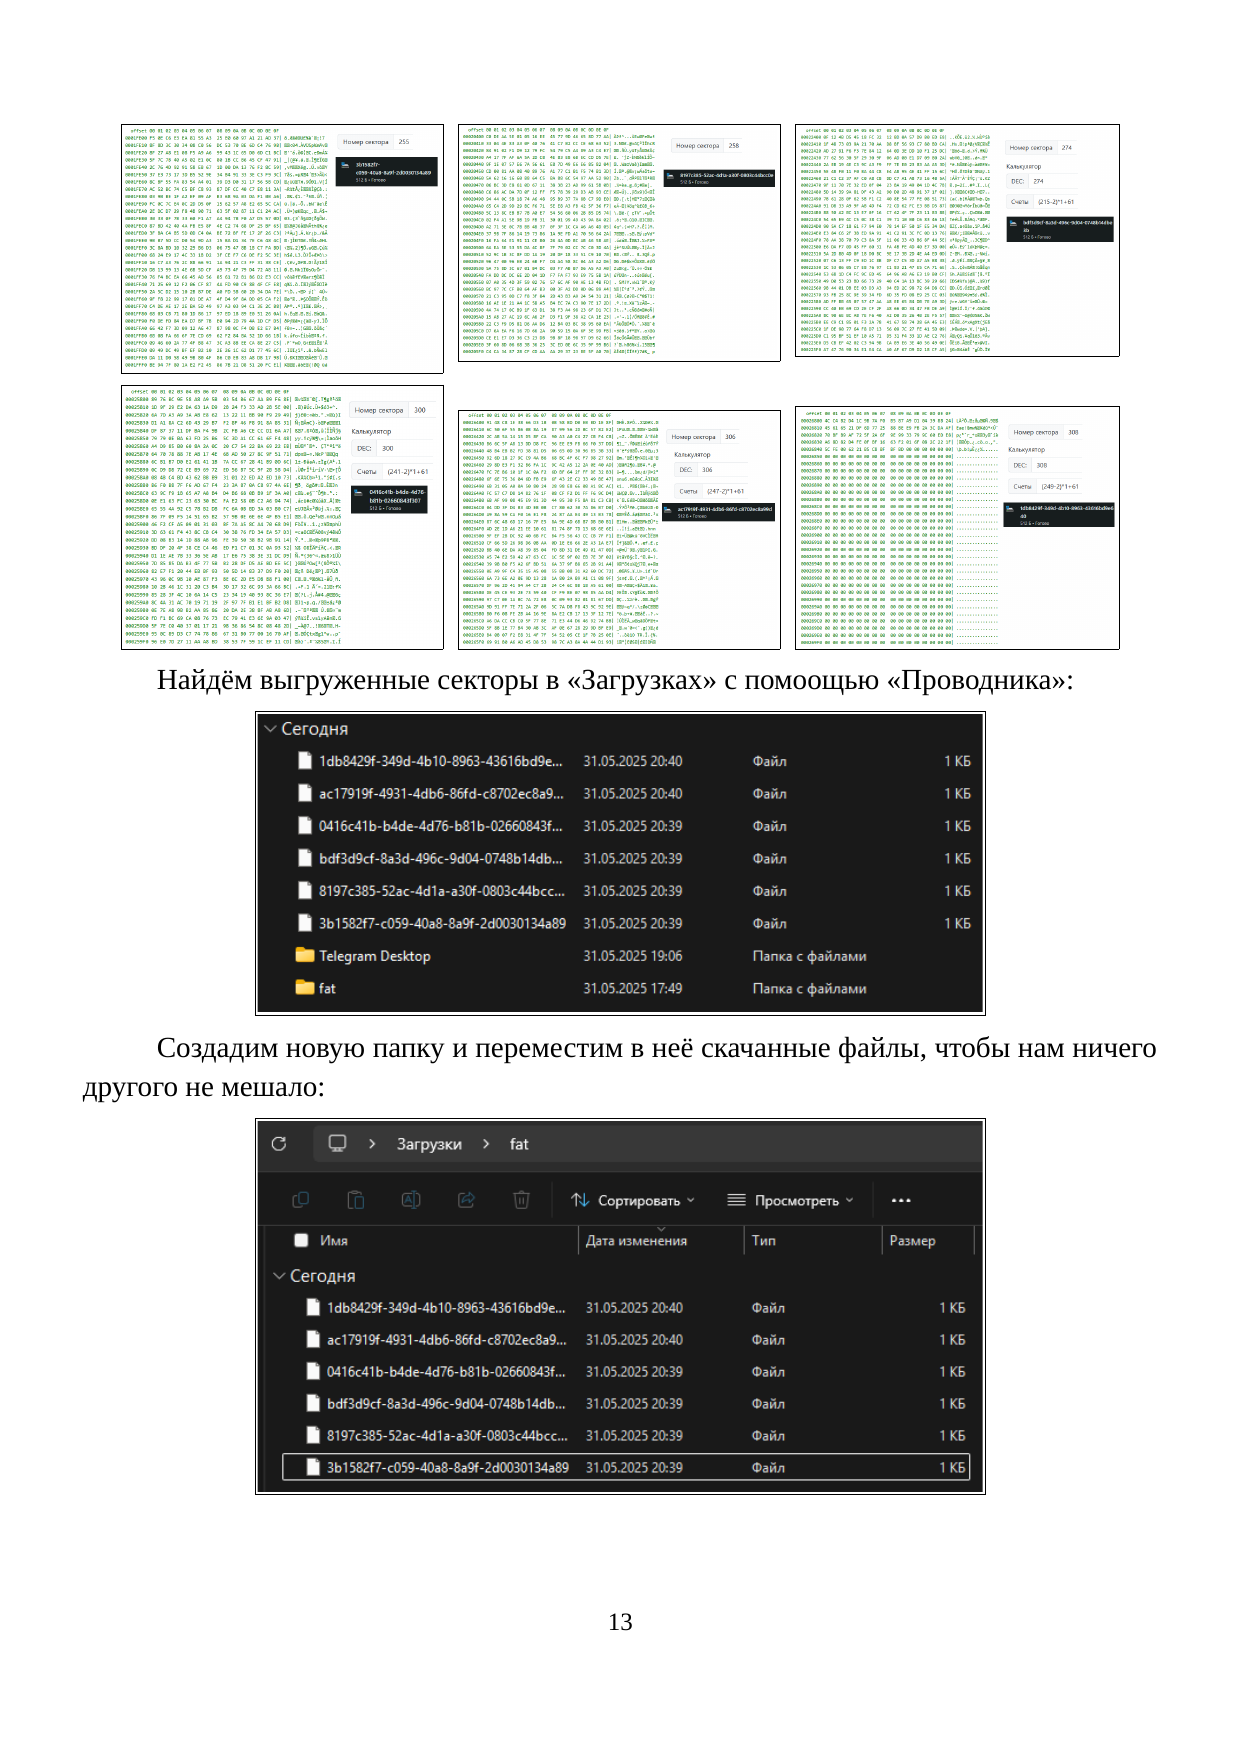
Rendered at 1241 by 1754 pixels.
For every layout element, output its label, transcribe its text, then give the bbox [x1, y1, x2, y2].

table_cell [787, 379, 1125, 655]
table_header [451, 118, 787, 379]
picture [123, 387, 440, 647]
table_cell [115, 379, 451, 655]
text Найдём выгруженные секторы в «Загрузках» с помоощью «Проводника»: [83, 662, 1157, 696]
picture [257, 714, 983, 1012]
picture [461, 127, 777, 358]
table_header [115, 118, 451, 379]
picture [257, 1121, 983, 1492]
table_header [787, 118, 1125, 379]
picture [798, 127, 1117, 354]
picture [798, 409, 1117, 647]
text Создадим новую папку и переместим в неё скачанные файлы, чтобы нам ничего другого не мешало: [83, 1031, 1157, 1103]
picture [123, 127, 440, 370]
picture [461, 413, 777, 647]
table_cell [451, 379, 787, 655]
